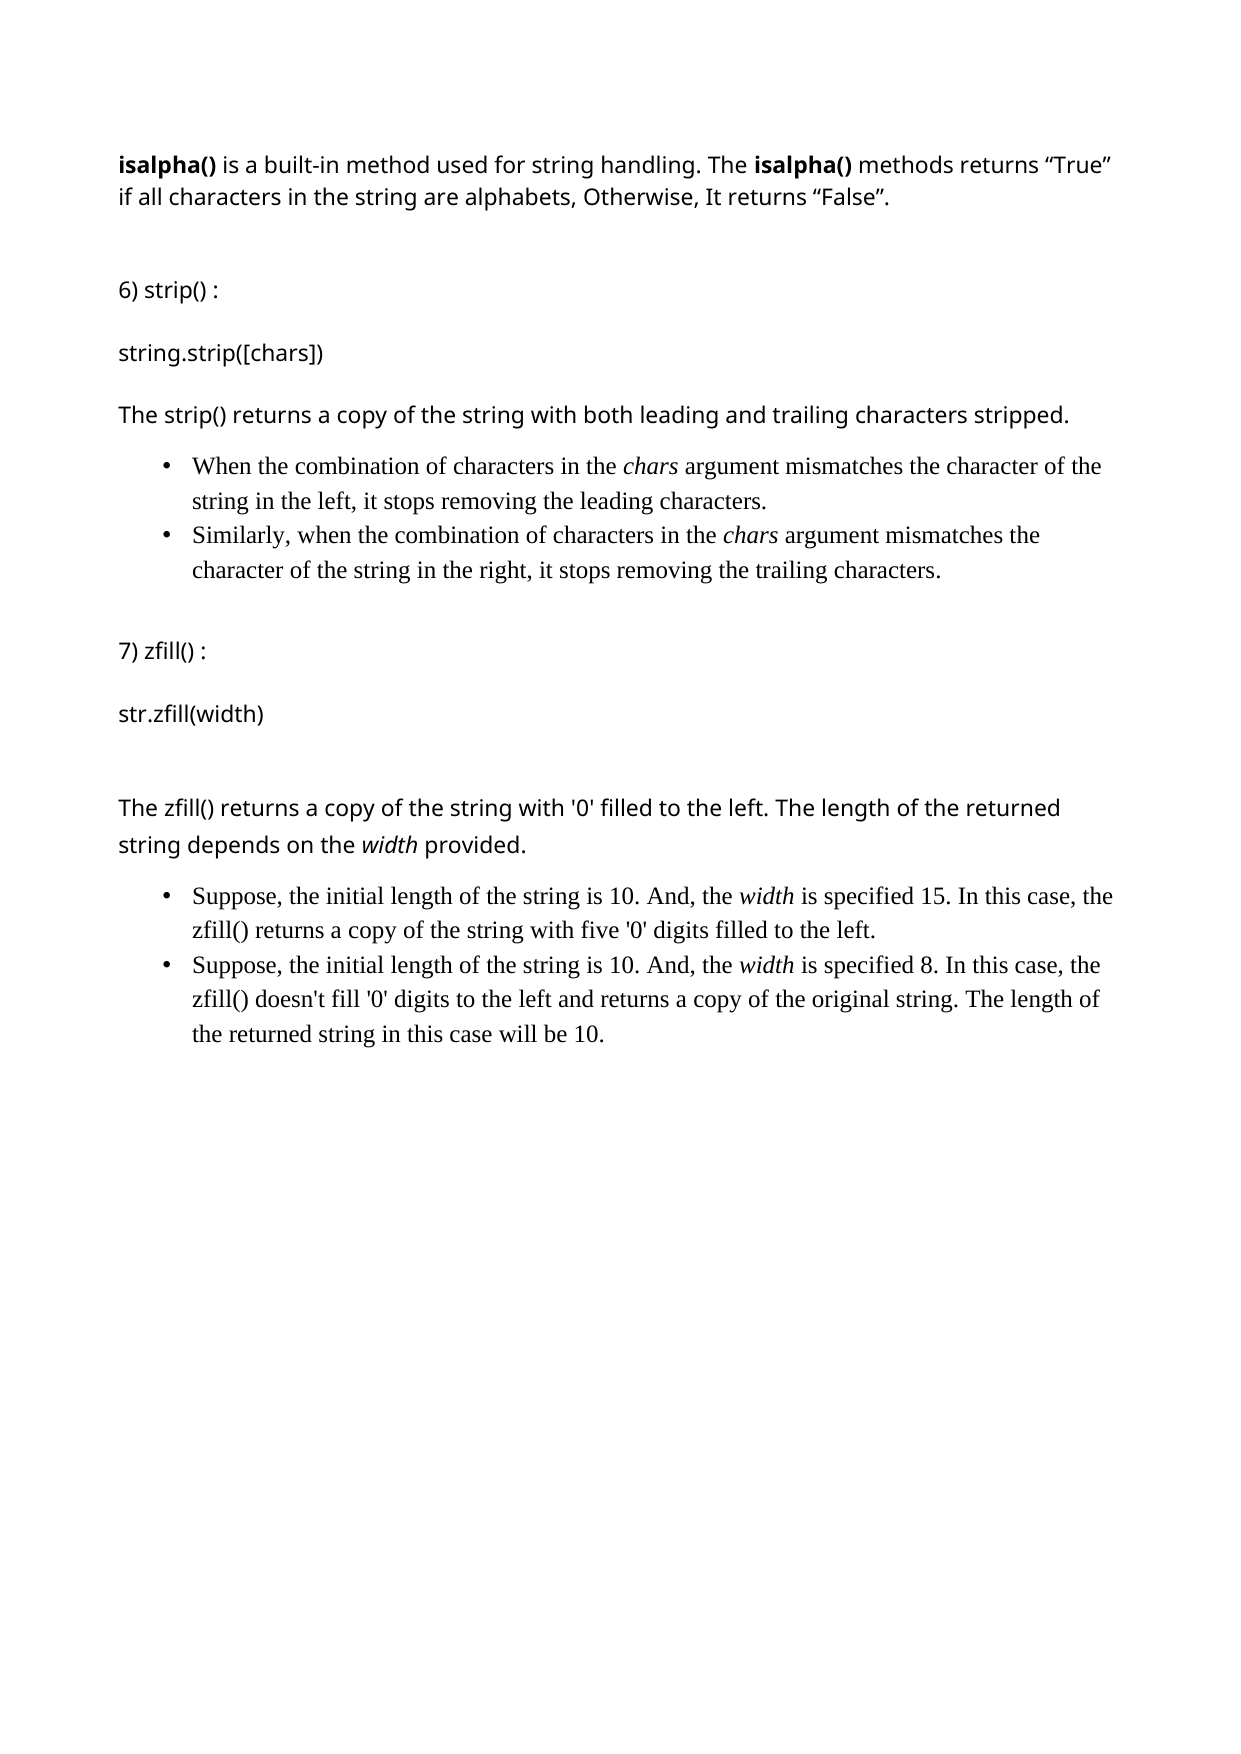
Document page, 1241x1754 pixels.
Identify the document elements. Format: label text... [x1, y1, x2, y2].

text string.strip([chars]) [118, 337, 1122, 368]
text 7) zfill() : [118, 635, 1122, 666]
text The zfill() returns a copy of the string with '0' filled to the left. The length of the returned string depends on the width provided. [118, 791, 1122, 860]
text str.zfill(width) [118, 698, 1122, 729]
text The strip() returns a copy of the string with both leading and trailing characters stripped. [118, 399, 1122, 431]
list Similarly, when the combination of characters in the chars argument mismatches the character of the string in the right, it stops removing the trailing characters. [162, 520, 1122, 584]
text 6) strip() : [118, 274, 1122, 306]
list When the combination of characters in the chars argument mismatches the character of the string in the left, it stops removing the leading characters. [162, 451, 1122, 515]
list Suppose, the initial length of the string is 10. And, the width is specified 15. In this case, the zfill() returns a copy of the string with five '0' digits filled to the left. [162, 881, 1122, 944]
text isalpha() is a built-in method used for string handling. The isalpha() methods returns “True” if all characters in the string are alphabets, Otherwise, It returns “False”. [118, 149, 1122, 212]
list Suppose, the initial length of the string is 10. And, the width is specified 8. In this case, the zfill() doesn't fill '0' digits to the left and returns a copy of the original string. The length of the returned string in this case will be 10. [162, 950, 1122, 1048]
